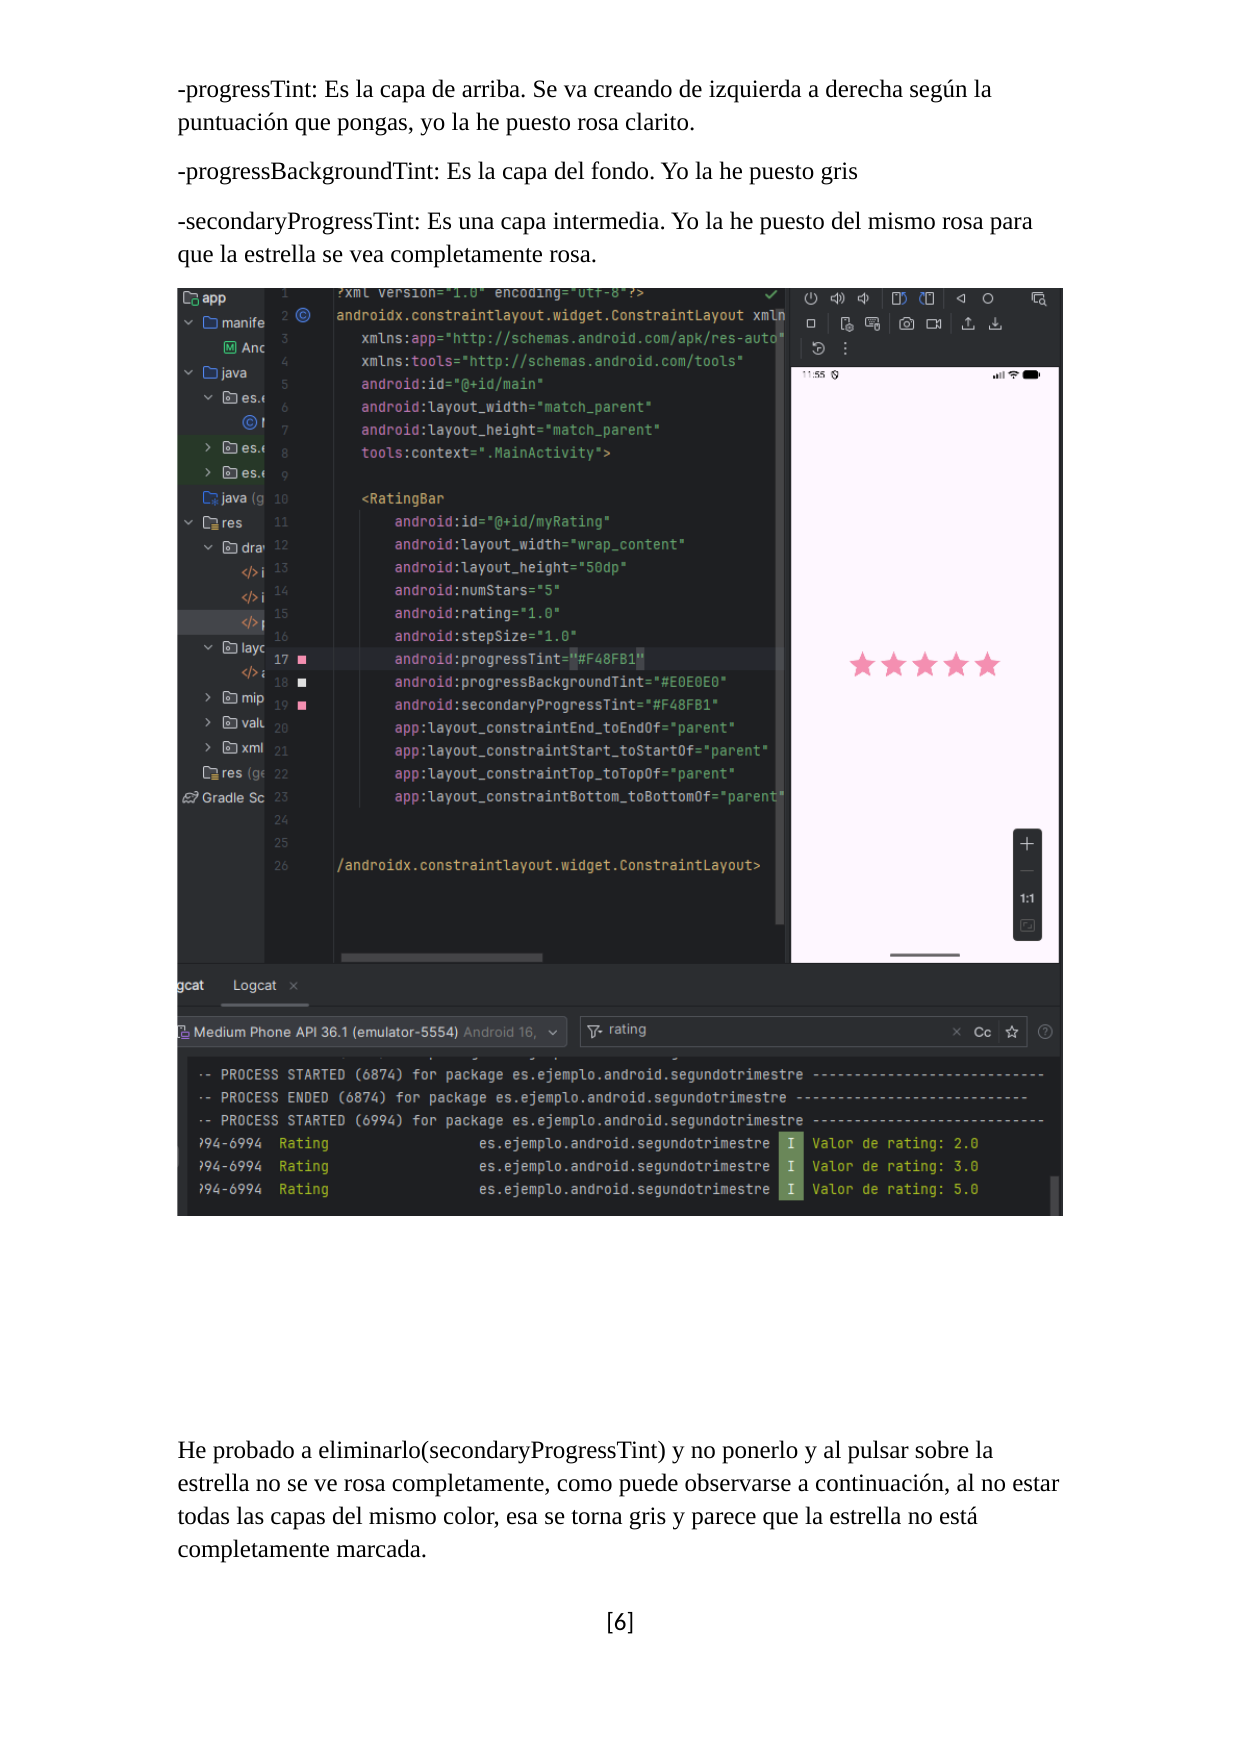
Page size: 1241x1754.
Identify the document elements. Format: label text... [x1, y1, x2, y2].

text He probado a eliminarlo(secondaryProgressTint) y no ponerlo y al pulsar sobre la estrella no se ve rosa completamente, como puede observarse a continuación, al no estar todas las capas del mismo color, esa se torna gris y parece que la estrella no está completamente marcada. [177, 1435, 1063, 1563]
text -progressTint: Es la capa de arriba. Se va creando de izquierda a derecha según la puntuación que pongas, yo la he puesto rosa clarito. [177, 74, 1063, 136]
text -progressBackgroundTint: Es la capa del fondo. Yo la he puesto gris [177, 156, 1063, 185]
text -secondaryProgressTint: Es una capa intermedia. Yo la he puesto del mismo rosa para que la estrella se vea completamente rosa. [177, 206, 1063, 268]
